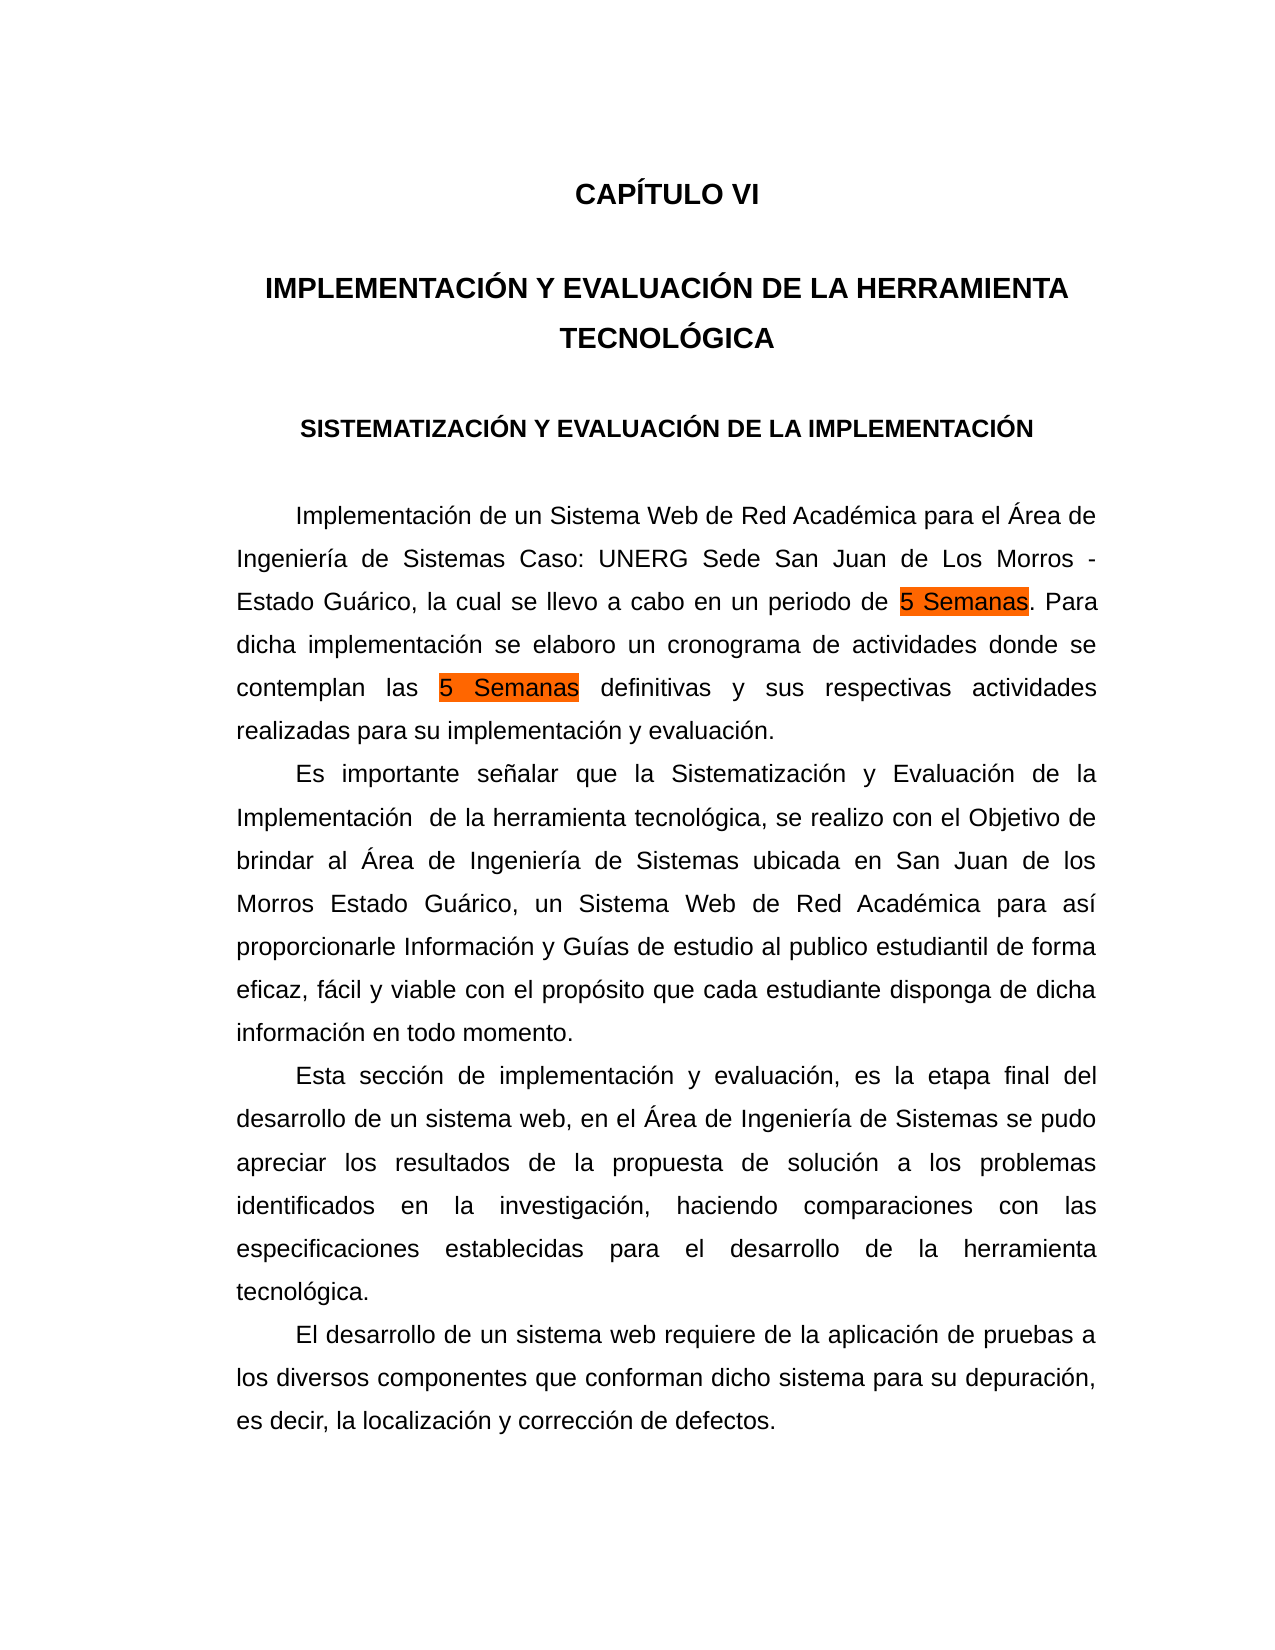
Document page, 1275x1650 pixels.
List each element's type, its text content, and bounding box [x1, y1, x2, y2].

text Esta sección de implementación y evaluación, es la etapa final del desarrollo de un sistema web, en el Área de Ingeniería de Sistemas se pudo apreciar los resultados de la propuesta de solución a los problemas identificados en la investigación, haciendo comparaciones con las especificaciones establecidas para el desarrollo de la herramienta tecnológica. [236, 1061, 1098, 1306]
text El desarrollo de un sistema web requiere de la aplicación de pruebas a los diversos componentes que conforman dicho sistema para su depuración, es decir, la localización y corrección de defectos. [236, 1320, 1098, 1435]
text CAPÍTULO VI [236, 177, 1098, 211]
text IMPLEMENTACIÓN Y EVALUACIÓN DE LA HERRAMIENTA TECNOLÓGICA [236, 271, 1098, 354]
text Es importante señalar que la Sistematización y Evaluación de la Implementación de la herramienta tecnológica, se realizo con el Objetivo de brindar al Área de Ingeniería de Sistemas ubicada en San Juan de los Morros Estado Guárico, un Sistema Web de Red Académica para así proporcionarle Información y Guías de estudio al publico estudiantil de forma eficaz, fácil y viable con el propósito que cada estudiante disponga de dicha información en todo momento. [236, 759, 1098, 1047]
text SISTEMATIZACIÓN Y EVALUACIÓN DE LA IMPLEMENTACIÓN [236, 414, 1098, 443]
text Implementación de un Sistema Web de Red Académica para el Área de Ingeniería de Sistemas Caso: UNERG Sede San Juan de Los Morros - Estado Guárico, la cual se llevo a cabo en un periodo de 5 Semanas. Para dicha implementación se elaboro un cronograma de actividades donde se contemplan las 5 Semanas definitivas y sus respectivas actividades realizadas para su implementación y evaluación. [236, 501, 1098, 745]
